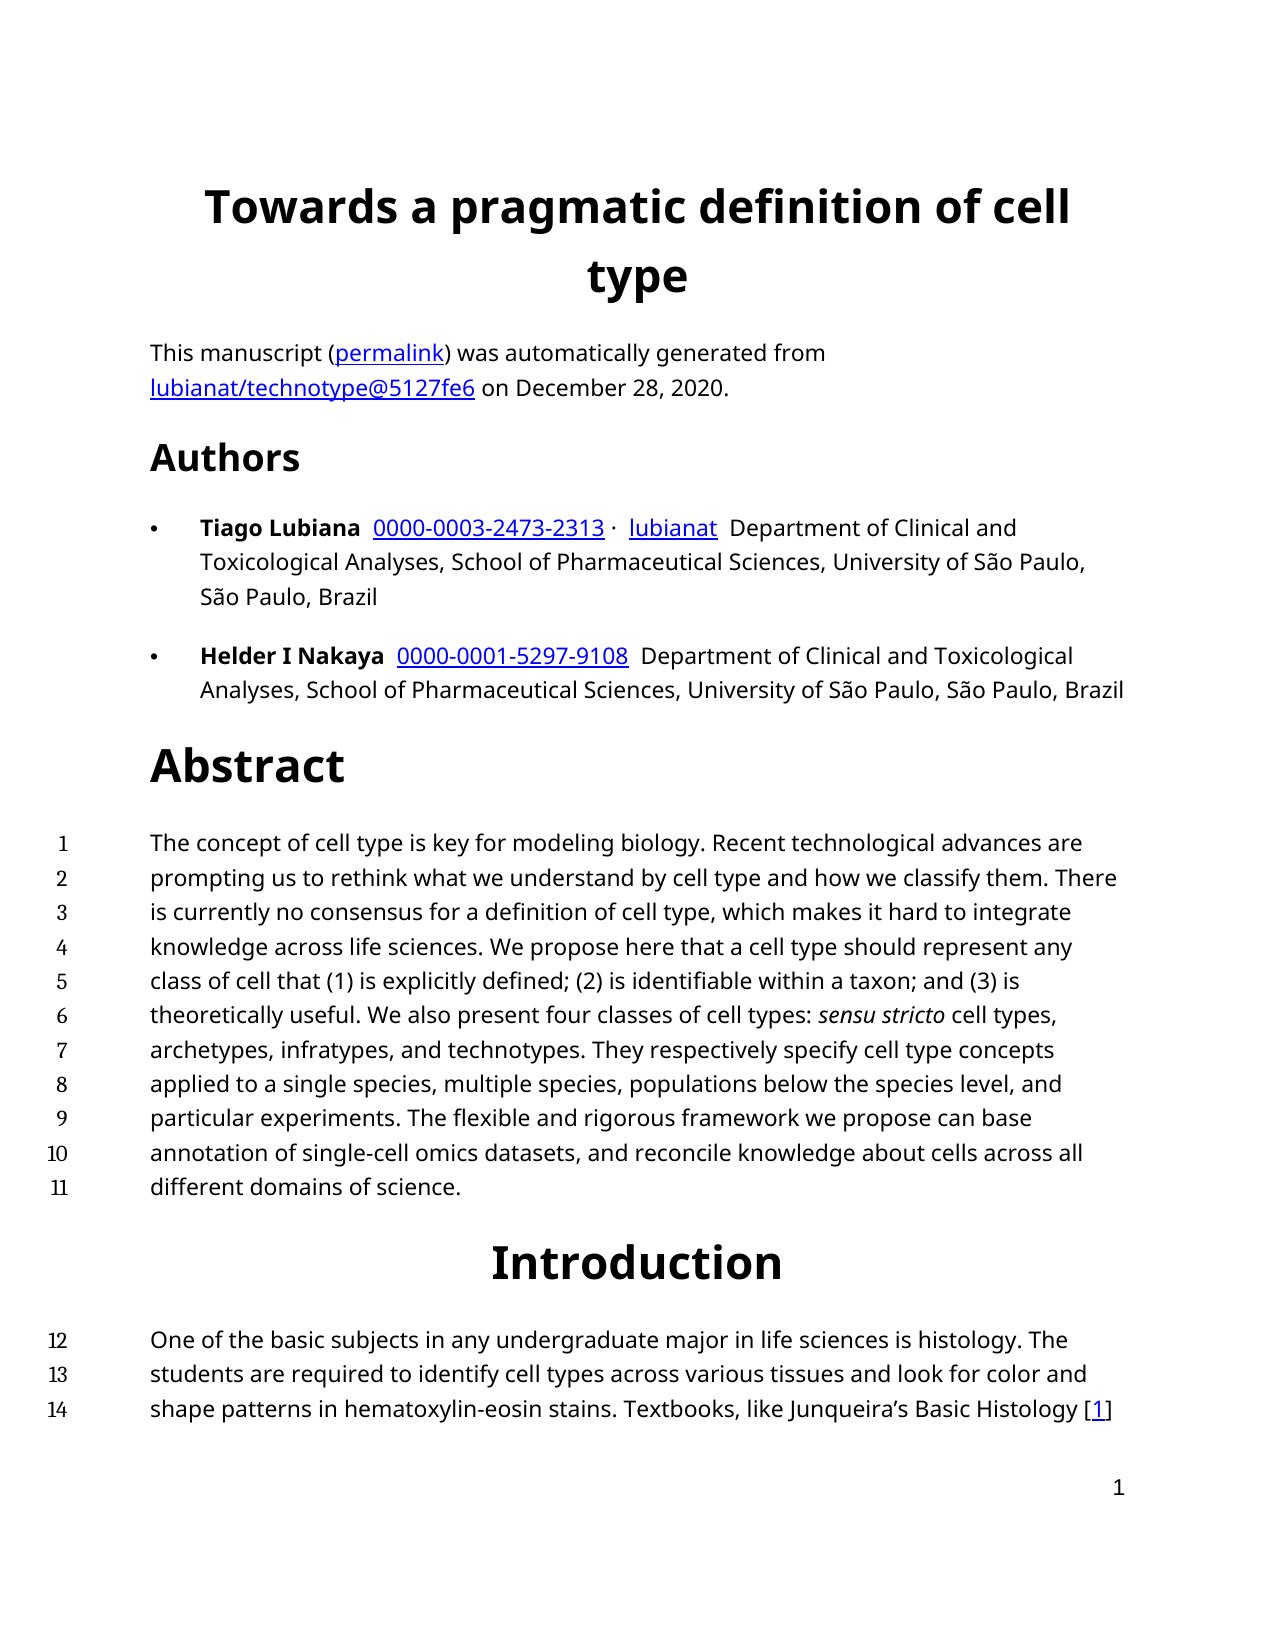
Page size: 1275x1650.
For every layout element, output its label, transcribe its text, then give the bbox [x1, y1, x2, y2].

text The concept of cell type is key for modeling biology. Recent technological advances are prompting us to rethink what we understand by cell type and how we classify them. There is currently no consensus for a definition of cell type, which makes it hard to integrate knowledge across life sciences. We propose here that a cell type should represent any class of cell that (1) is explicitly defined; (2) is identifiable within a taxon; and (3) is theoretically useful. We also present four classes of cell types: sensu stricto cell types, archetypes, infratypes, and technotypes. They respectively specify cell type concepts applied to a single species, multiple species, populations below the species level, and particular experiments. The flexible and rigorous framework we propose can base annotation of single-cell omics datasets, and reconcile knowledge about cells across all different domains of science. [150, 827, 1125, 1202]
subtitle Authors [150, 431, 1125, 482]
title Towards a pragmatic definition of cell type [150, 175, 1125, 306]
list Helder I Nakaya 0000-0001-5297-9108 Department of Clinical and Toxicological Analyses, School of Pharmaceutical Sciences, University of São Paulo, São Paulo, Brazil [150, 640, 1125, 706]
subtitle Abstract [150, 734, 1125, 796]
subtitle Introduction [150, 1231, 1125, 1293]
text This manuscript (permalink) was automatically generated from lubianat/technotype@5127fe6 on December 28, 2020. [150, 337, 1125, 403]
text One of the basic subjects in any undergraduate major in life sciences is histology. The students are required to identify cell types across various tissues and look for color and shape patterns in hematoxylin-eosin stains. Textbooks, like Junqueira’s Basic Histology [1] [150, 1324, 1125, 1424]
list Tiago Lubiana 0000-0003-2473-2313 · lubianat Department of Clinical and Toxicological Analyses, School of Pharmaceutical Sciences, University of São Paulo, São Paulo, Brazil [150, 512, 1125, 612]
